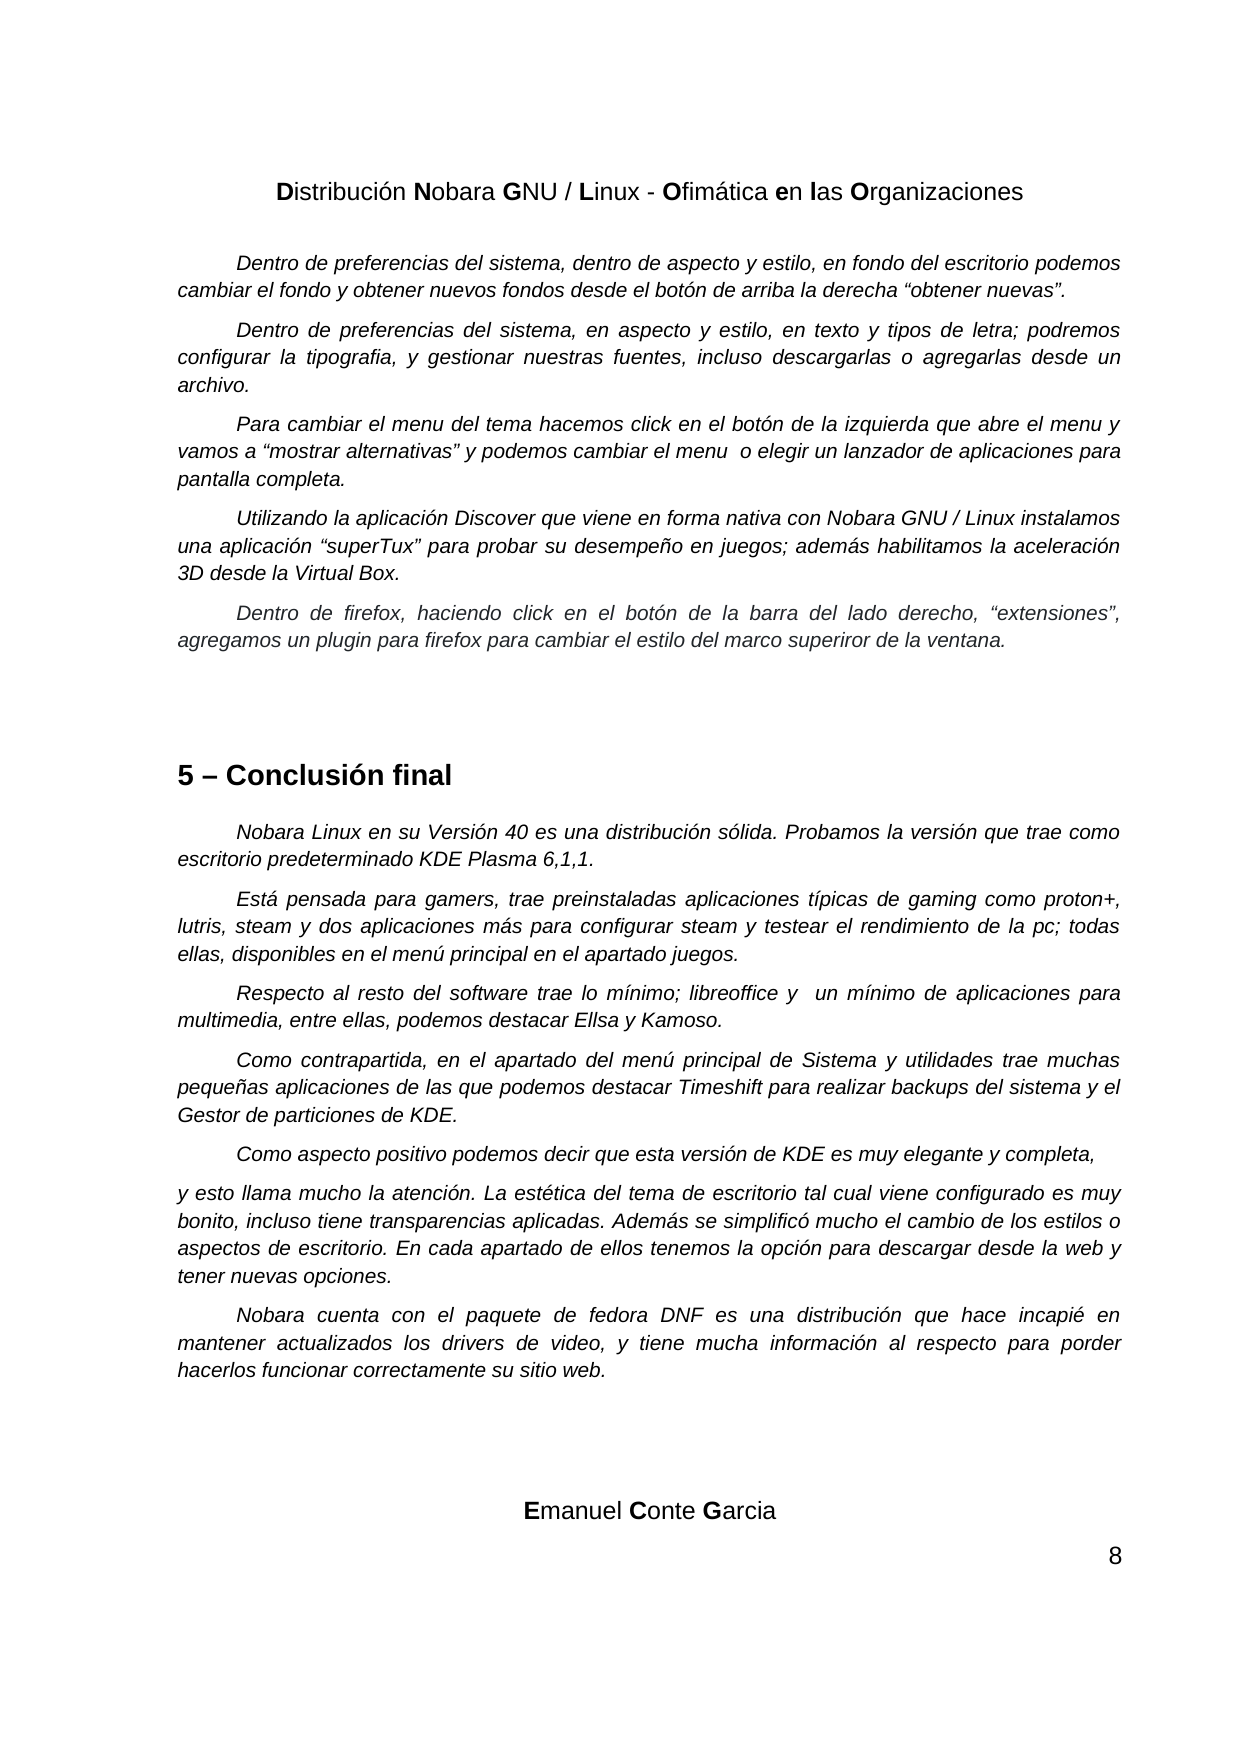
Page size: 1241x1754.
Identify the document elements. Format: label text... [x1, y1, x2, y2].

text Dentro de preferencias del sistema, dentro de aspecto y estilo, en fondo del escritorio podemos cambiar el fondo y obtener nuevos fondos desde el botón de arriba la derecha “obtener nuevas”. [177, 251, 1122, 302]
text Dentro de preferencias del sistema, en aspecto y estilo, en texto y tipos de letra; podremos configurar la tipografia, y gestionar nuestras fuentes, incluso descargarlas o agregarlas desde un archivo. [177, 317, 1122, 396]
text 5 – Conclusión final [177, 757, 1122, 791]
text Como contrapartida, en el apartado del menú principal de Sistema y utilidades trae muchas pequeñas aplicaciones de las que podemos destacar Timeshift para realizar backups del sistema y el Gestor de particiones de KDE. [177, 1047, 1122, 1126]
text Como aspecto positivo podemos decir que esta versión de KDE es muy elegante y completa, [177, 1142, 1122, 1166]
text Nobara Linux en su Versión 40 es una distribución sólida. Probamos la versión que trae como escritorio predeterminado KDE Plasma 6,1,1. [177, 820, 1122, 871]
text Nobara cuenta con el paquete de fedora DNF es una distribución que hace incapié en mantener actualizados los drivers de video, y tiene mucha información al respecto para porder hacerlos funcionar correctamente su sitio web. [177, 1303, 1122, 1382]
text Dentro de firefox, haciendo click en el botón de la barra del lado derecho, “extensiones”, agregamos un plugin para firefox para cambiar el estilo del marco superiror de la ventana. [177, 600, 1122, 652]
text Para cambiar el menu del tema hacemos click en el botón de la izquierda que abre el menu y vamos a “mostrar alternativas” y podemos cambiar el menu o elegir un lanzador de aplicaciones para pantalla completa. [177, 412, 1122, 491]
text y esto llama mucho la atención. La estética del tema de escritorio tal cual viene configurado es muy bonito, incluso tiene transparencias aplicadas. Además se simplificó mucho el cambio de los estilos o aspectos de escritorio. En cada apartado de ellos tenemos la opción para descargar desde la web y tener nuevas opciones. [177, 1181, 1122, 1287]
text Utilizando la aplicación Discover que viene en forma nativa con Nobara GNU / Linux instalamos una aplicación “superTux” para probar su desempeño en juegos; además habilitamos la aceleración 3D desde la Virtual Box. [177, 506, 1122, 585]
text Respecto al resto del software trae lo mínimo; libreoffice y un mínimo de aplicaciones para multimedia, entre ellas, podemos destacar Ellsa y Kamoso. [177, 981, 1122, 1032]
text Está pensada para gamers, trae preinstaladas aplicaciones típicas de gaming como proton+, lutris, steam y dos aplicaciones más para configurar steam y testear el rendimiento de la pc; todas ellas, disponibles en el menú principal en el apartado juegos. [177, 886, 1122, 965]
